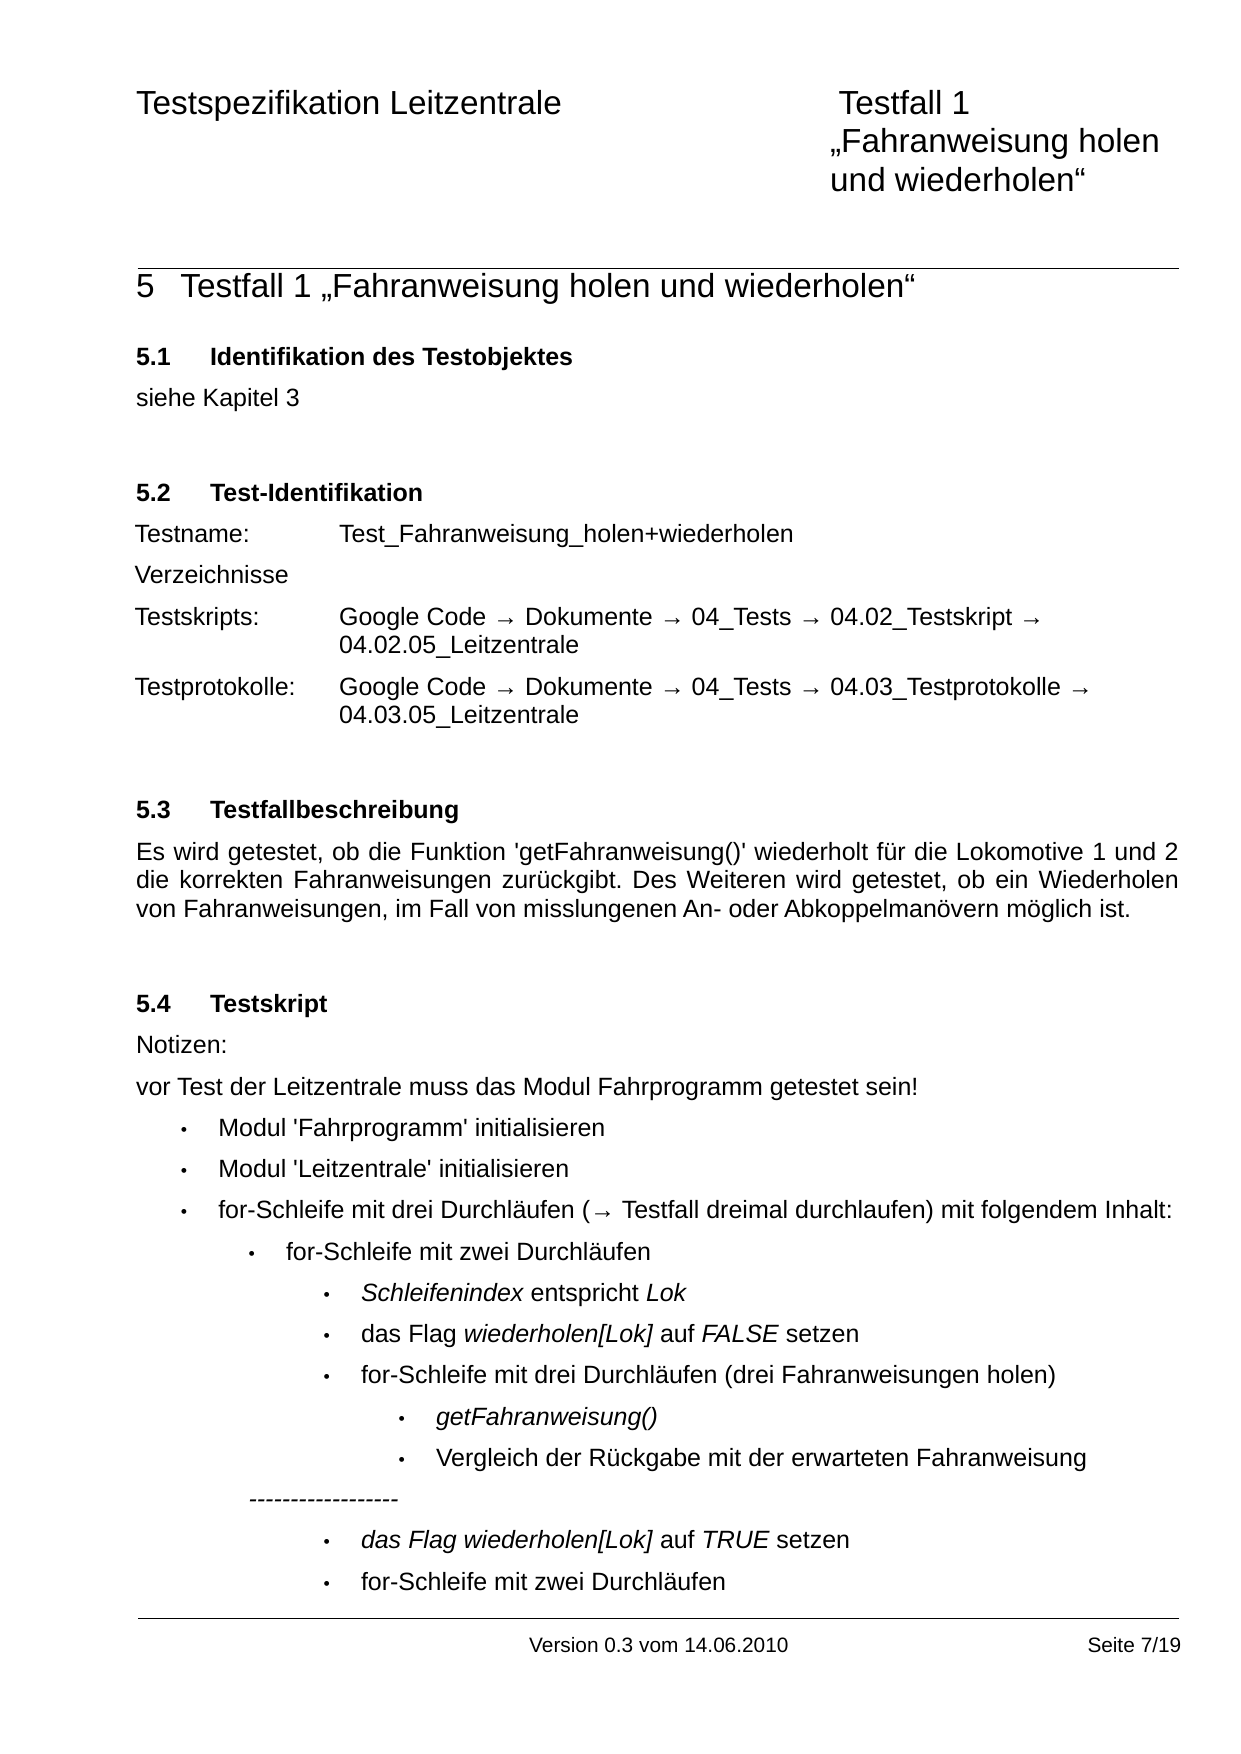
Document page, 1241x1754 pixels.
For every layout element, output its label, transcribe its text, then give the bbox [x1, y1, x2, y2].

subtitle Testfallbeschreibung [136, 796, 1181, 824]
list Schleifenindex entspricht Lok [323, 1278, 1181, 1307]
text Verzeichnisse [134, 561, 1181, 589]
subtitle Test-Identifikation [136, 478, 1181, 507]
text siehe Kapitel 3 [136, 383, 1181, 412]
list for-Schleife mit drei Durchläufen (→ Testfall dreimal durchlaufen) mit folgendem Inhalt: [181, 1196, 1181, 1224]
list Modul 'Fahrprogramm' initialisieren [181, 1113, 1181, 1142]
text Notizen: [136, 1031, 1181, 1059]
subtitle Testfall 1 „Fahranweisung holen und wiederholen“ [553, 289, 1181, 304]
list for-Schleife mit drei Durchläufen (drei Fahranweisungen holen) [323, 1361, 1181, 1389]
text Testskripts: Google Code → Dokumente → 04_Tests → 04.02_Testskript → 04.02.05_Leitzentrale [134, 602, 1181, 659]
list for-Schleife mit zwei Durchläufen [248, 1237, 1181, 1266]
subtitle Identifikation des Testobjektes [136, 342, 1181, 371]
text vor Test der Leitzentrale muss das Modul Fahrprogramm getestet sein! [136, 1072, 1181, 1101]
list das Flag wiederholen[Lok] auf FALSE setzen [323, 1319, 1181, 1348]
text Testname: Test_Fahranweisung_holen+wiederholen [134, 519, 1181, 548]
text Es wird getestet, ob die Funktion 'getFahranweisung()' wiederholt für die Lokomotive 1 und 2 die korrekten Fahranweisungen zurückgibt. Des Weiteren wird getestet, ob ein Wiederholen von Fahranweisungen, im Fall von misslungenen An- oder Abkoppelmanövern möglich ist. [136, 837, 1181, 923]
text Testprotokolle: Google Code → Dokumente → 04_Tests → 04.03_Testprotokolle → 04.03.05_Leitzentrale [134, 672, 1181, 729]
list Vergleich der Rückgabe mit der erwarteten Fahranweisung [398, 1443, 1181, 1472]
text ------------------ [248, 1484, 1181, 1513]
subtitle Testskript [136, 989, 1181, 1018]
list getFahranweisung() [398, 1402, 1181, 1431]
subtitle Testfall 1 „Fahranweisung holen und wiederholen“ [136, 289, 554, 304]
list das Flag wiederholen[Lok] auf TRUE setzen [323, 1526, 1181, 1554]
list Modul 'Leitzentrale' initialisieren [181, 1154, 1181, 1183]
list for-Schleife mit zwei Durchläufen [323, 1567, 1181, 1596]
